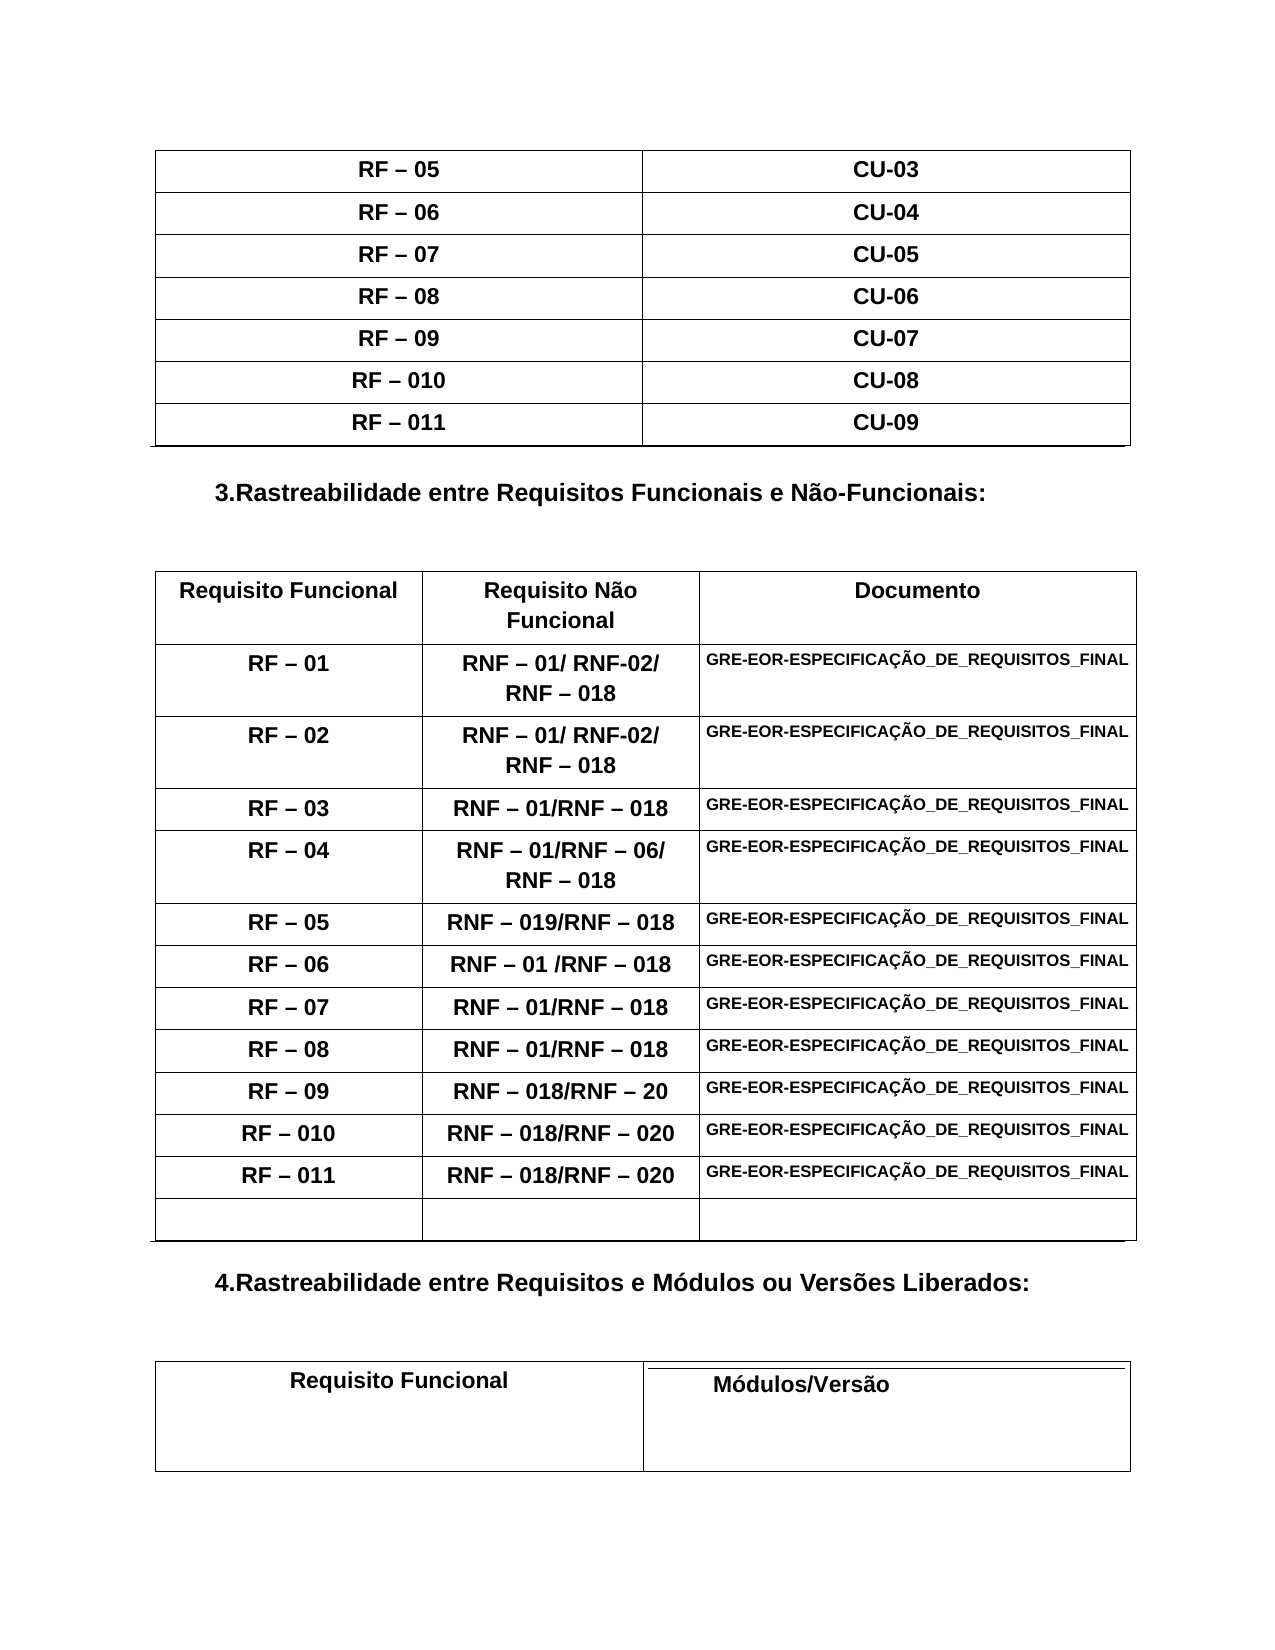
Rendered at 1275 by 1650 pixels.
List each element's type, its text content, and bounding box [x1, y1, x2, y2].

table_cell RNF – 01/ RNF-02/ RNF – 018 [423, 645, 699, 716]
text 4.Rastreabilidade entre Requisitos e Módulos ou Versões Liberados: [150, 1265, 1125, 1361]
table_cell GRE-EOR-ESPECIFICAÇÃO_DE_REQUISITOS_FINAL [700, 1115, 1136, 1156]
table_cell CU-04 [643, 193, 1130, 234]
table_cell RF – 05 [156, 904, 422, 945]
table_cell RF – 09 [156, 320, 642, 361]
table_cell RNF – 01/ RNF-02/ RNF – 018 [423, 717, 699, 788]
table_cell RF – 010 [156, 362, 642, 403]
table_header Módulos/Versão [644, 1362, 1130, 1471]
table_header Requisito Funcional [156, 1362, 643, 1471]
table_cell CU-09 [643, 404, 1130, 445]
table_cell [423, 1199, 699, 1240]
table_cell RF – 03 [156, 789, 422, 830]
table_header Requisito Funcional [156, 572, 422, 643]
table_header Requisito Não Funcional [423, 572, 699, 643]
table_cell GRE-EOR-ESPECIFICAÇÃO_DE_REQUISITOS_FINAL [700, 946, 1136, 987]
table_cell RF – 02 [156, 717, 422, 788]
table_cell GRE-EOR-ESPECIFICAÇÃO_DE_REQUISITOS_FINAL [700, 789, 1136, 830]
table_cell RF – 06 [156, 193, 642, 234]
table_cell RF – 04 [156, 831, 422, 903]
table_cell CU-05 [643, 235, 1130, 277]
table_cell RNF – 01/RNF – 06/ RNF – 018 [423, 831, 699, 903]
table_cell RF – 011 [156, 404, 642, 445]
table_cell GRE-EOR-ESPECIFICAÇÃO_DE_REQUISITOS_FINAL [700, 1030, 1136, 1072]
table_cell RF – 05 [156, 151, 642, 192]
table_cell RNF – 018/RNF – 020 [423, 1115, 699, 1156]
table_cell GRE-EOR-ESPECIFICAÇÃO_DE_REQUISITOS_FINAL [700, 988, 1136, 1029]
table_cell RNF – 01/RNF – 018 [423, 789, 699, 830]
table_cell RF – 08 [156, 1030, 422, 1072]
table_cell CU-08 [643, 362, 1130, 403]
text 3.Rastreabilidade entre Requisitos Funcionais e Não-Funcionais: [150, 474, 1125, 571]
table_cell GRE-EOR-ESPECIFICAÇÃO_DE_REQUISITOS_FINAL [700, 645, 1136, 716]
table_cell RF – 08 [156, 278, 642, 319]
table_cell RF – 01 [156, 645, 422, 716]
table_cell GRE-EOR-ESPECIFICAÇÃO_DE_REQUISITOS_FINAL [700, 1157, 1136, 1198]
table_cell RNF – 018/RNF – 020 [423, 1157, 699, 1198]
table_cell RNF – 019/RNF – 018 [423, 904, 699, 945]
table_cell RF – 07 [156, 988, 422, 1029]
table_cell GRE-EOR-ESPECIFICAÇÃO_DE_REQUISITOS_FINAL [700, 1073, 1136, 1114]
table_cell RNF – 018/RNF – 20 [423, 1073, 699, 1114]
table_cell RF – 06 [156, 946, 422, 987]
table_cell RNF – 01/RNF – 018 [423, 988, 699, 1029]
table_header Documento [700, 572, 1136, 643]
table_cell GRE-EOR-ESPECIFICAÇÃO_DE_REQUISITOS_FINAL [700, 904, 1136, 945]
table_cell RF – 011 [156, 1157, 422, 1198]
table_cell RF – 07 [156, 235, 642, 277]
table_cell RNF – 01 /RNF – 018 [423, 946, 699, 987]
table_cell GRE-EOR-ESPECIFICAÇÃO_DE_REQUISITOS_FINAL [700, 717, 1136, 788]
table_cell CU-06 [643, 278, 1130, 319]
table_cell CU-07 [643, 320, 1130, 361]
table_cell RF – 010 [156, 1115, 422, 1156]
table_cell [700, 1199, 1136, 1240]
table_cell GRE-EOR-ESPECIFICAÇÃO_DE_REQUISITOS_FINAL [700, 831, 1136, 903]
table_cell CU-03 [643, 151, 1130, 192]
table_cell RF – 09 [156, 1073, 422, 1114]
table_cell [156, 1199, 422, 1240]
table_cell RNF – 01/RNF – 018 [423, 1030, 699, 1072]
